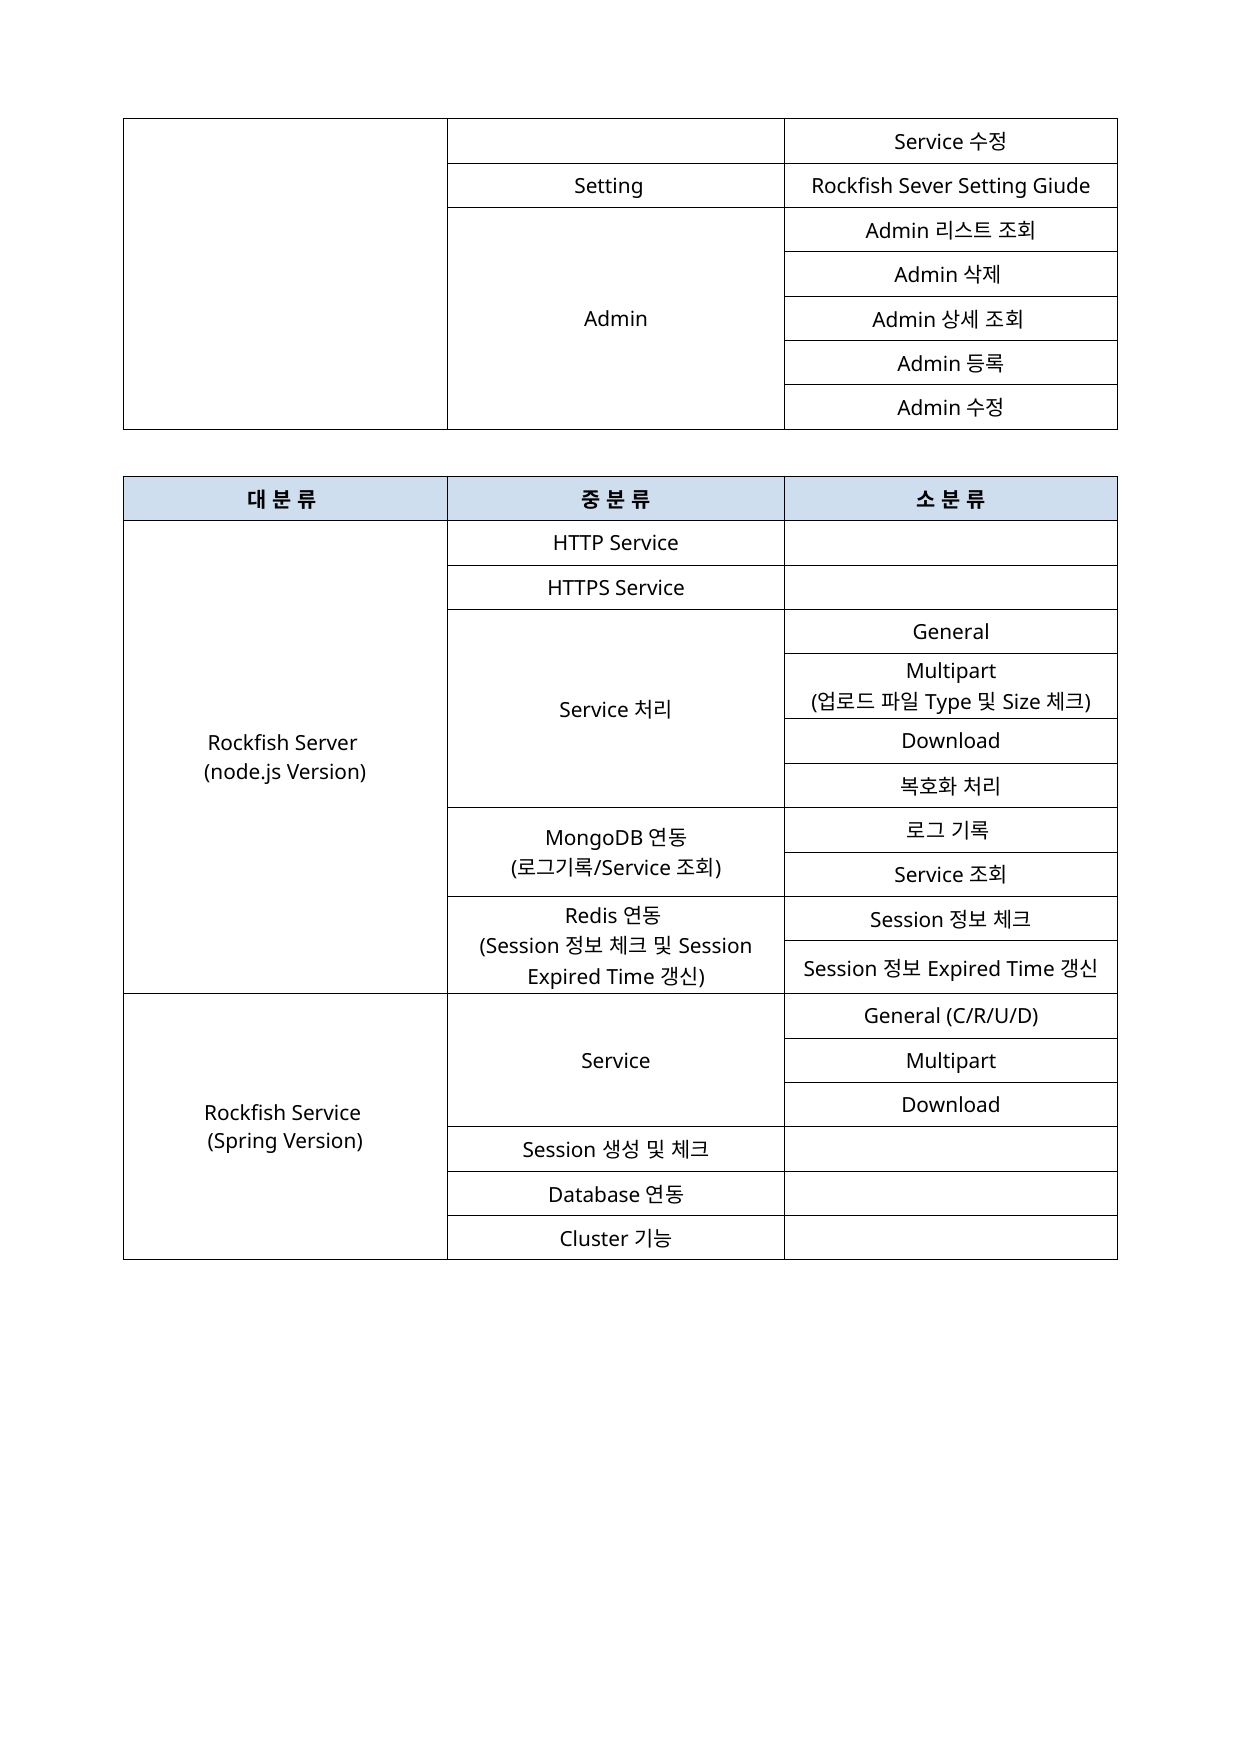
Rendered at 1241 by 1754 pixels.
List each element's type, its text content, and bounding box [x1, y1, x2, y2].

table_cell Redis 연동 (Session 정보 체크 및 Session Expired Time 갱신) [448, 897, 784, 993]
table_cell Download [785, 1083, 1117, 1126]
table_cell Service 조회 [785, 853, 1117, 896]
table_cell Multipart (업로드 파일 Type 및 Size 체크) [785, 654, 1117, 718]
table_cell Admin 리스트 조회 [785, 208, 1117, 251]
table_cell 복호화 처리 [785, 764, 1117, 807]
table_cell Session 정보 체크 [785, 897, 1117, 940]
table_header 소 분 류 [785, 477, 1117, 520]
table_cell HTTP Service [448, 521, 784, 564]
table_cell [448, 119, 784, 162]
table_cell Database 연동 [448, 1172, 784, 1215]
table_cell Service 수정 [785, 119, 1117, 162]
table_cell Rockfish Service (Spring Version) [124, 994, 447, 1259]
table_cell Service 처리 [448, 610, 784, 807]
table_cell [785, 1127, 1117, 1171]
table_cell Rockfish Sever Setting Giude [785, 164, 1117, 207]
table_header 대 분 류 [124, 477, 447, 520]
table_cell [124, 119, 447, 429]
table_cell Admin 상세 조회 [785, 297, 1117, 340]
table_cell Session 생성 및 체크 [448, 1127, 784, 1171]
table_cell [785, 521, 1117, 564]
table_cell Rockfish Server (node.js Version) [124, 521, 447, 993]
table_cell Admin [448, 208, 784, 429]
table_cell HTTPS Service [448, 566, 784, 609]
table_cell General (C/R/U/D) [785, 994, 1117, 1037]
table_cell Cluster 기능 [448, 1216, 784, 1259]
table_cell Setting [448, 164, 784, 207]
table_cell Session 정보 Expired Time 갱신 [785, 941, 1117, 993]
table_cell 로그 기록 [785, 808, 1117, 851]
table_cell [785, 1216, 1117, 1259]
table_cell MongoDB 연동 (로그기록/Service 조회) [448, 808, 784, 896]
table_header 중 분 류 [448, 477, 784, 520]
table_cell Service [448, 994, 784, 1126]
table_cell Multipart [785, 1039, 1117, 1082]
table_cell [785, 566, 1117, 609]
table_cell Admin 등록 [785, 341, 1117, 384]
table_cell Admin 삭제 [785, 252, 1117, 296]
table_cell Admin 수정 [785, 385, 1117, 429]
table_cell [785, 1172, 1117, 1215]
table_cell General [785, 610, 1117, 653]
table_cell Download [785, 719, 1117, 763]
